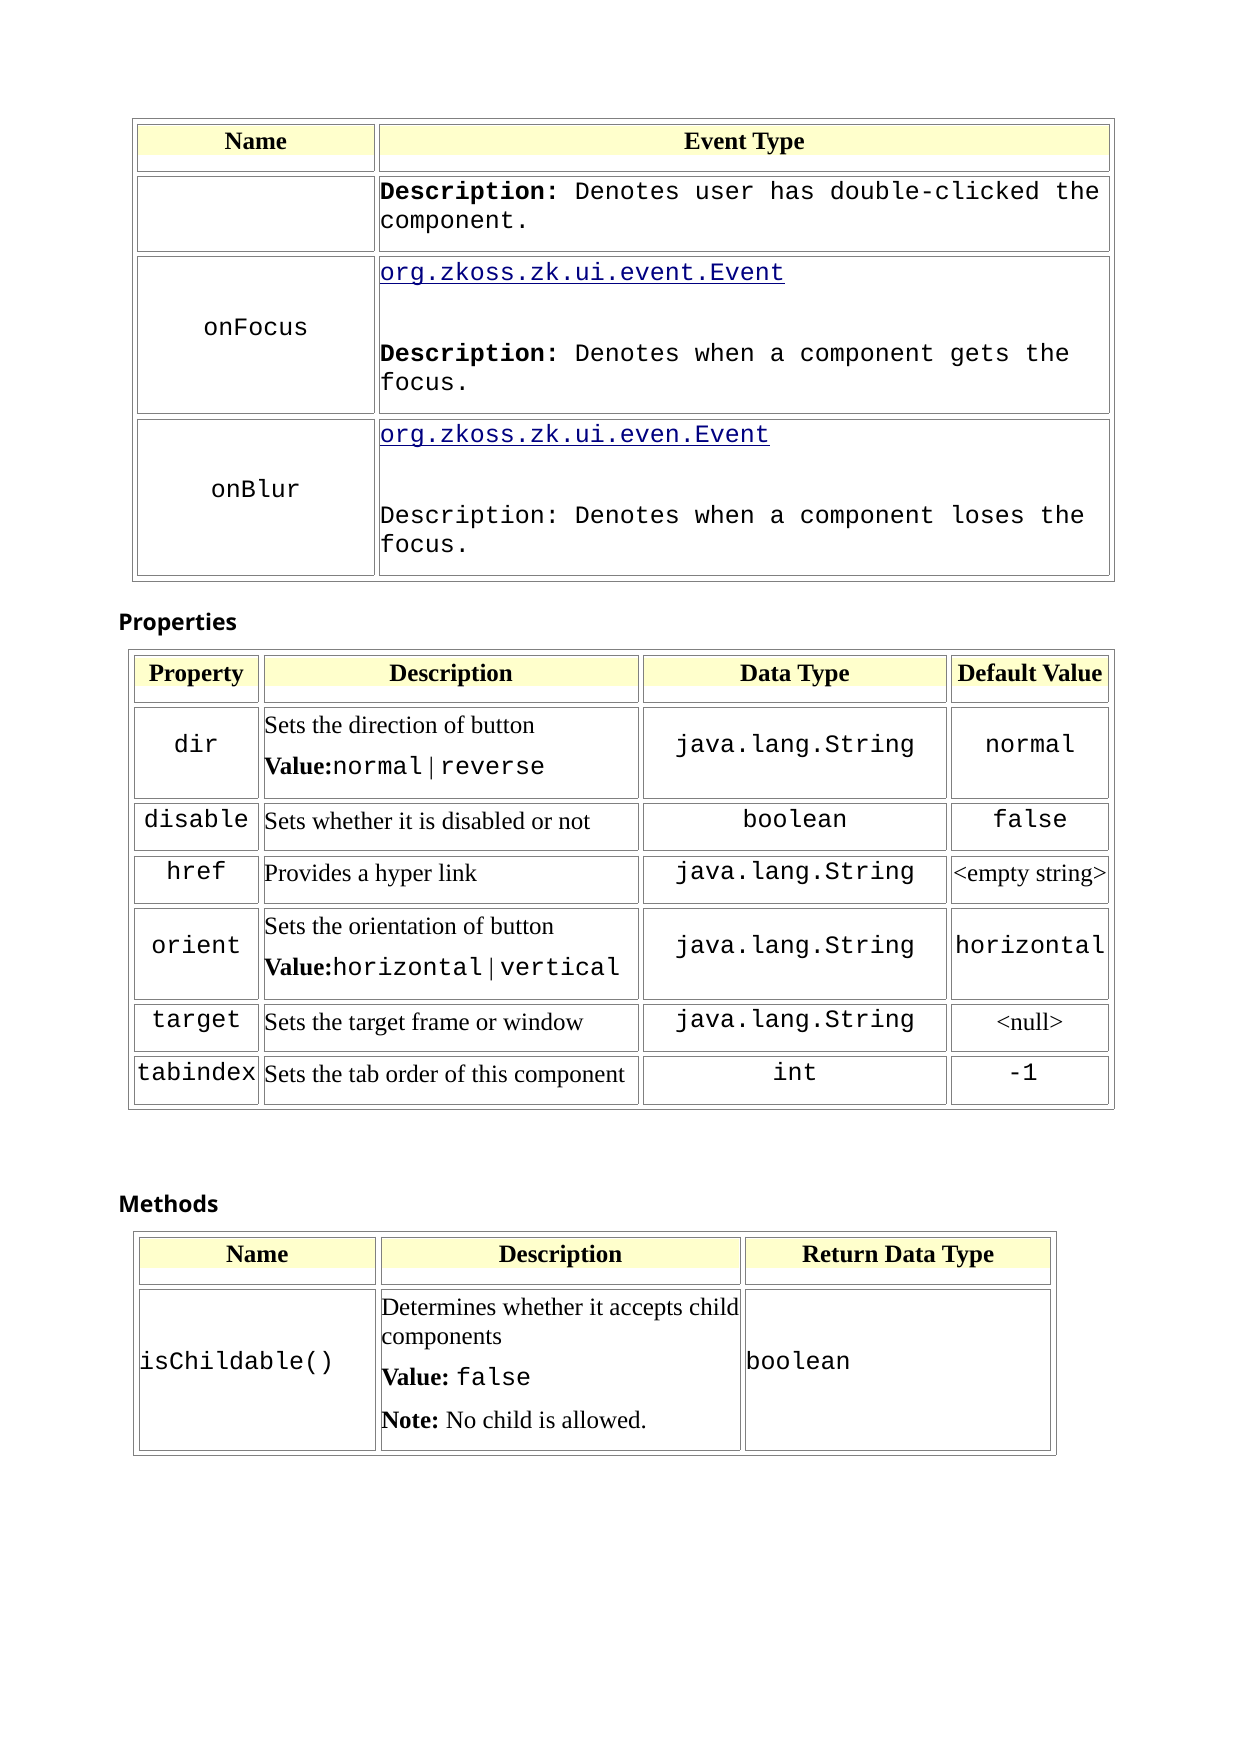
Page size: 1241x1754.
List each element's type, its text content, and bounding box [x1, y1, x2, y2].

table_cell tabindex [131, 1051, 261, 1103]
table_cell Determines whether it accepts child components Value: false Note: No child is allowed. [378, 1284, 742, 1449]
table_header Description [261, 650, 641, 702]
table_cell false [949, 798, 1111, 850]
table_cell target [131, 999, 261, 1051]
table_cell Sets the direction of button Value:normal | reverse [261, 702, 641, 798]
table_header Data Type [641, 650, 948, 702]
table_cell Provides a hyper link [261, 850, 641, 903]
table_cell onBlur [134, 413, 377, 575]
table_cell disable [131, 798, 261, 850]
table_cell onFocus [134, 251, 377, 413]
table_cell java.lang.String [641, 850, 948, 903]
table_cell normal [949, 702, 1111, 798]
subtitle Methods [118, 1187, 1122, 1219]
table_cell horizontal [949, 903, 1111, 998]
table_cell isChildable() [136, 1284, 378, 1449]
table_cell boolean [743, 1284, 1053, 1449]
table_cell orient [131, 903, 261, 998]
table_cell Sets the target frame or window [261, 999, 641, 1051]
table_cell int [641, 1051, 948, 1103]
table_cell <empty string> [949, 850, 1111, 903]
table_cell boolean [641, 798, 948, 850]
table_header Default Value [949, 650, 1111, 702]
table_cell org.zkoss.zk.ui.even.Event Description: Denotes when a component loses the focus. [377, 413, 1112, 575]
table_header Property [131, 650, 261, 702]
table_cell org.zkoss.zk.ui.event.Event Description: Denotes when a component gets the focus. [377, 251, 1112, 413]
subtitle Properties [118, 606, 1122, 637]
table_header Description [378, 1232, 742, 1284]
table_cell href [131, 850, 261, 903]
table_header Return Data Type [743, 1232, 1053, 1284]
table_cell dir [131, 702, 261, 798]
table_header Event Type [377, 119, 1112, 171]
table_cell Sets whether it is disabled or not [261, 798, 641, 850]
table_cell <null> [949, 999, 1111, 1051]
table_cell Sets the orientation of button Value:horizontal | vertical [261, 903, 641, 998]
table_cell java.lang.String [641, 999, 948, 1051]
table_cell Sets the tab order of this component [261, 1051, 641, 1103]
table_cell -1 [949, 1051, 1111, 1103]
table_cell [134, 171, 377, 251]
table_header Name [136, 1232, 378, 1284]
table_cell java.lang.String [641, 702, 948, 798]
table_cell Description: Denotes user has double-clicked the component. [377, 171, 1112, 251]
table_cell java.lang.String [641, 903, 948, 998]
table_header Name [134, 119, 377, 171]
